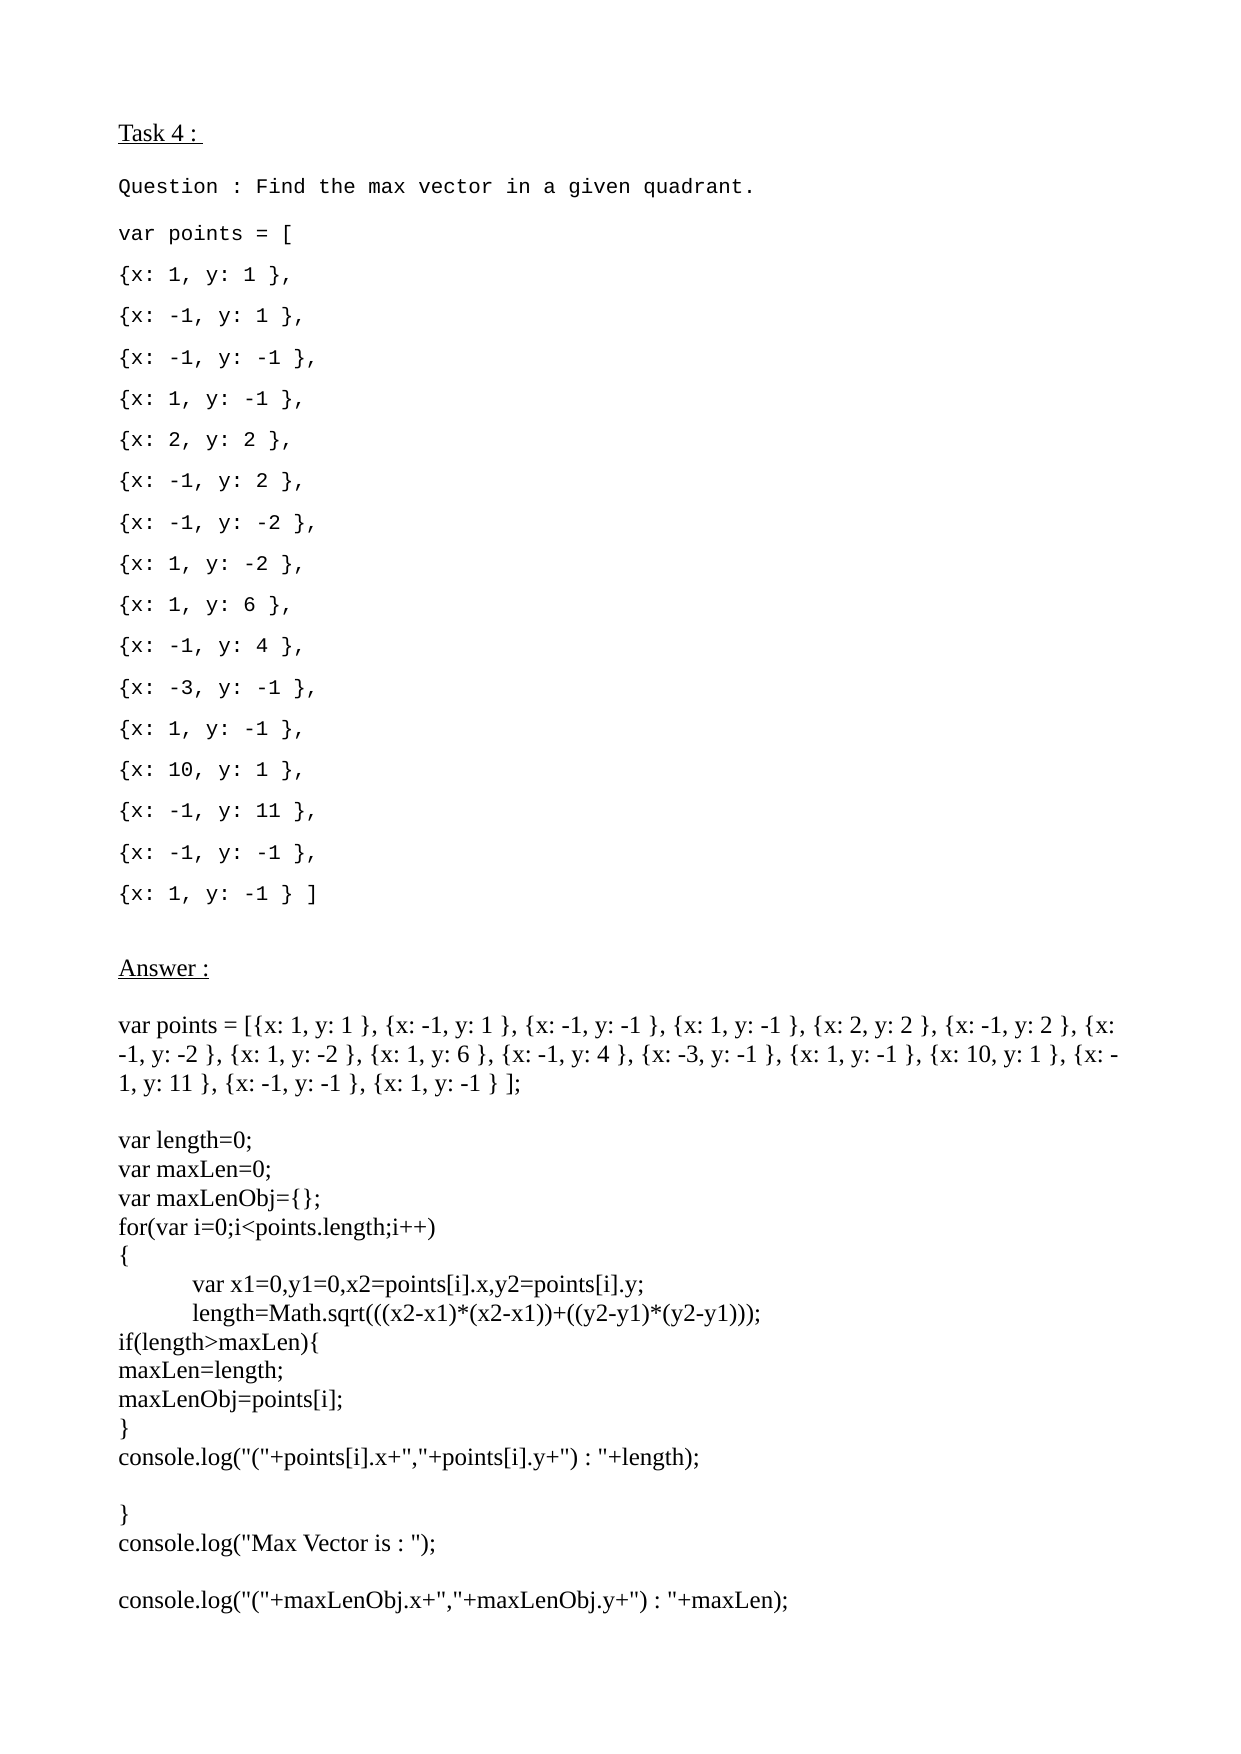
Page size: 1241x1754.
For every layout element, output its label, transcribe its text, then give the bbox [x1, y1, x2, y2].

text if(length>maxLen){ [118, 1327, 1122, 1355]
text {x: 1, y: 1 }, [118, 264, 1122, 288]
text maxLen=length; [118, 1355, 1122, 1384]
text {x: 1, y: 6 }, [118, 594, 1122, 618]
text {x: -1, y: 1 }, [118, 305, 1122, 329]
text var points = [{x: 1, y: 1 }, {x: -1, y: 1 }, {x: -1, y: -1 }, {x: 1, y: -1 }, {x: 2, y: 2 }, {x: -1, y: 2 }, {x: -1, y: -2 }, {x: 1, y: -2 }, {x: 1, y: 6 }, {x: -1, y: 4 }, {x: -3, y: -1 }, {x: 1, y: -1 }, {x: 10, y: 1 }, {x: -1, y: 11 }, {x: -1, y: -1 }, {x: 1, y: -1 } ]; [118, 1010, 1122, 1097]
text {x: -1, y: -2 }, [118, 512, 1122, 535]
text {x: -1, y: 2 }, [118, 470, 1122, 494]
text console.log("("+points[i].x+","+points[i].y+") : "+length); [118, 1442, 1122, 1470]
text {x: 2, y: 2 }, [118, 429, 1122, 453]
text {x: 1, y: -1 } ] [118, 883, 1122, 907]
text {x: 1, y: -1 }, [118, 388, 1122, 412]
text {x: -1, y: -1 }, [118, 842, 1122, 865]
text var length=0; [118, 1125, 1122, 1154]
text maxLenObj=points[i]; [118, 1384, 1122, 1413]
text {x: 1, y: -2 }, [118, 553, 1122, 577]
text {x: -1, y: 11 }, [118, 800, 1122, 824]
text for(var i=0;i<points.length;i++) [118, 1212, 1122, 1240]
text console.log("Max Vector is : "); [118, 1528, 1122, 1557]
text {x: 10, y: 1 }, [118, 759, 1122, 783]
text var maxLenObj={}; [118, 1183, 1122, 1212]
text {x: -3, y: -1 }, [118, 677, 1122, 700]
text } [118, 1499, 1122, 1528]
text {x: -1, y: -1 }, [118, 347, 1122, 370]
text } [118, 1413, 1122, 1442]
text { [118, 1240, 1122, 1269]
text {x: 1, y: -1 }, [118, 718, 1122, 742]
text var maxLen=0; [118, 1154, 1122, 1183]
text console.log("("+maxLenObj.x+","+maxLenObj.y+") : "+maxLen); [118, 1585, 1122, 1614]
text var points = [ [118, 223, 1122, 247]
text var x1=0,y1=0,x2=points[i].x,y2=points[i].y; [118, 1269, 1122, 1298]
text length=Math.sqrt(((x2-x1)*(x2-x1))+((y2-y1)*(y2-y1))); [118, 1298, 1122, 1327]
text Answer : [118, 953, 1122, 1010]
text Task 4 : [118, 118, 1122, 147]
text Question : Find the max vector in a given quadrant. [118, 176, 1122, 199]
text {x: -1, y: 4 }, [118, 635, 1122, 659]
